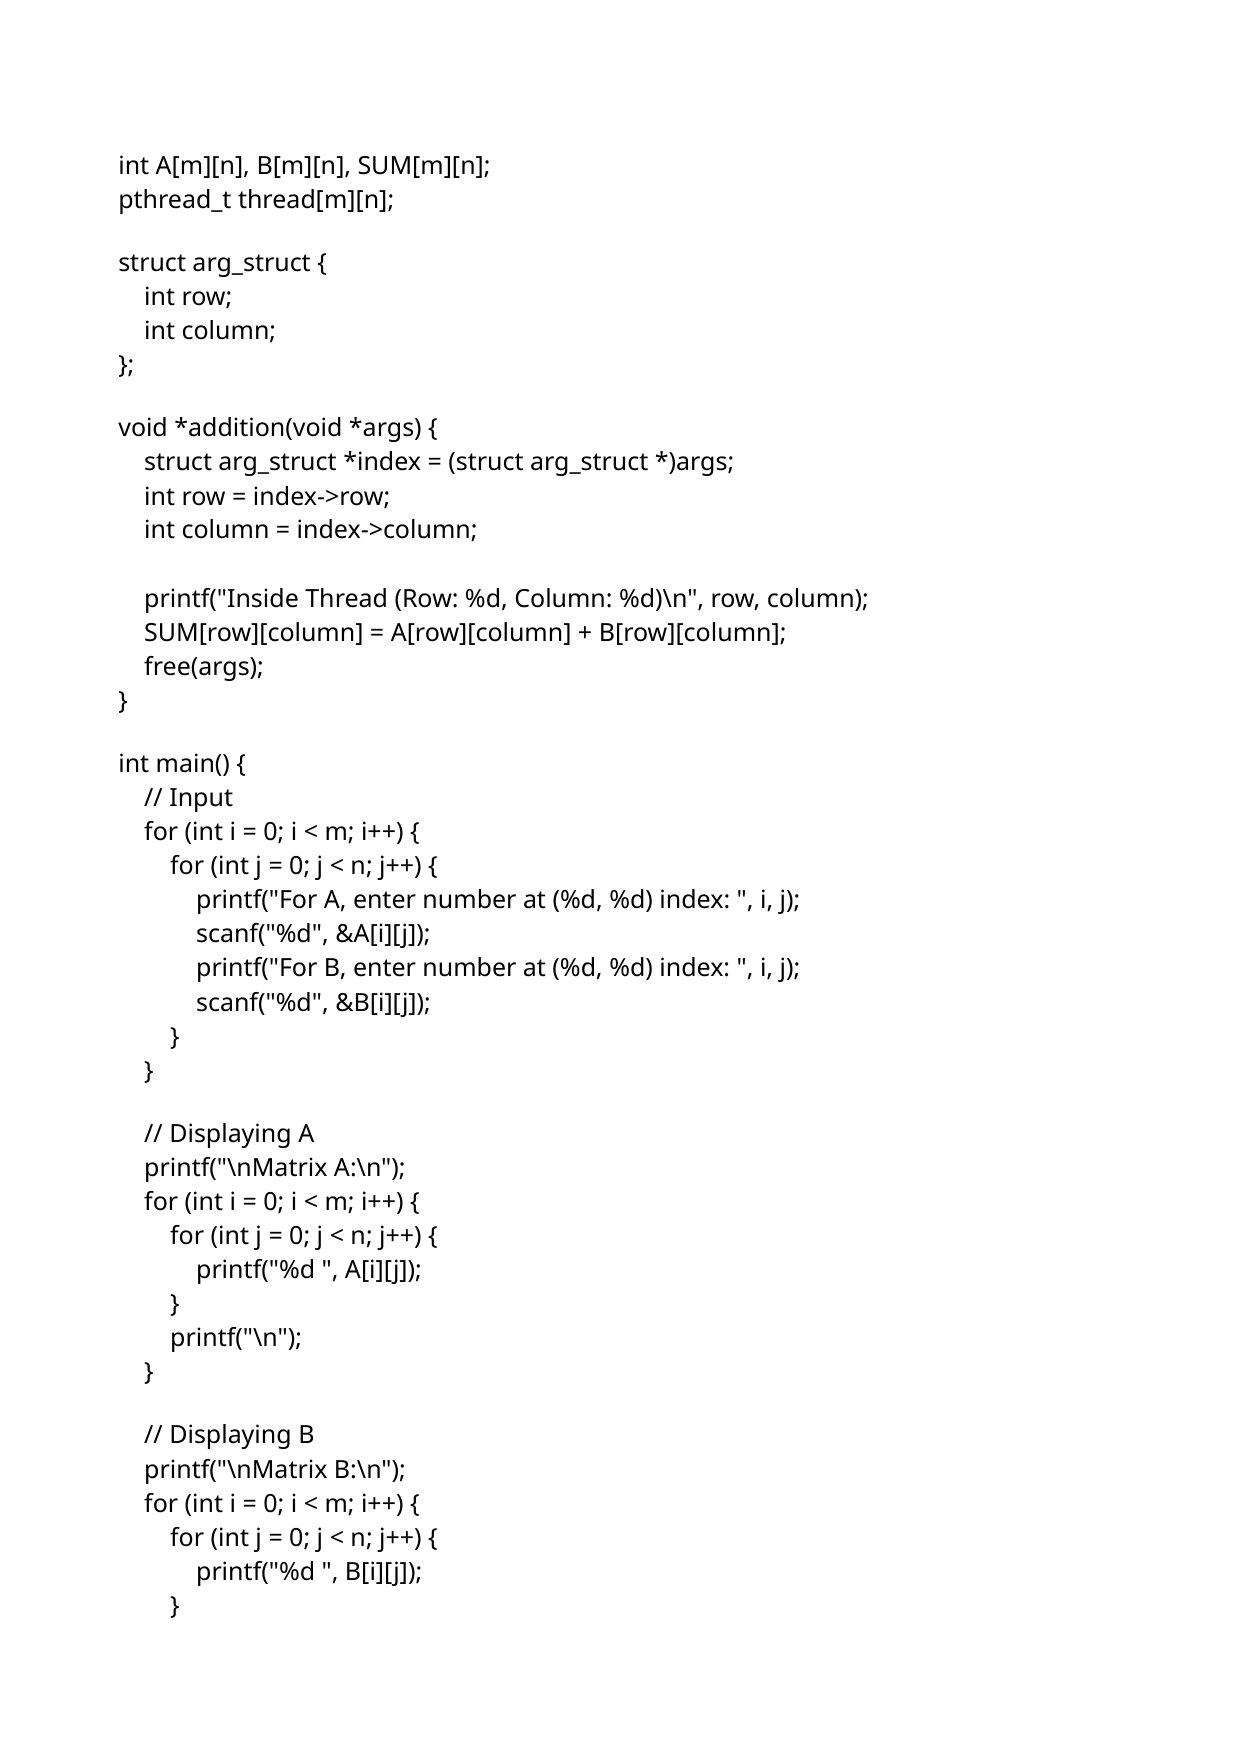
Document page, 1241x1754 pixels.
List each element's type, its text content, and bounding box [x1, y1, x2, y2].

text for (int i = 0; i < m; i++) { [118, 1184, 1122, 1218]
text } [118, 682, 1122, 717]
text }; [118, 347, 1122, 381]
text struct arg_struct *index = (struct arg_struct *)args; [118, 444, 1122, 478]
text struct arg_struct { [118, 244, 1122, 279]
text int main() { [118, 746, 1122, 780]
text printf("For B, enter number at (%d, %d) index: ", i, j); [118, 950, 1122, 984]
text printf("\nMatrix A:\n"); [118, 1149, 1122, 1184]
text int column; [118, 313, 1122, 347]
text scanf("%d", &A[i][j]); [118, 916, 1122, 950]
text // Displaying A [118, 1116, 1122, 1149]
text int row; [118, 279, 1122, 313]
text printf("For A, enter number at (%d, %d) index: ", i, j); [118, 882, 1122, 916]
text pthread_t thread[m][n]; [118, 181, 1122, 215]
text SUM[row][column] = A[row][column] + B[row][column]; [118, 614, 1122, 648]
text scanf("%d", &B[i][j]); [118, 984, 1122, 1018]
text } [118, 1052, 1122, 1086]
text free(args); [118, 648, 1122, 682]
text int column = index->column; [118, 512, 1122, 546]
text } [118, 1286, 1122, 1320]
text int row = index->row; [118, 478, 1122, 512]
text } [118, 1018, 1122, 1052]
text for (int i = 0; i < m; i++) { [118, 814, 1122, 848]
text } [118, 1587, 1122, 1622]
text } [118, 1354, 1122, 1388]
text printf("\nMatrix B:\n"); [118, 1451, 1122, 1485]
text printf("%d ", B[i][j]); [118, 1553, 1122, 1587]
text for (int j = 0; j < n; j++) { [118, 1519, 1122, 1553]
text void *addition(void *args) { [118, 410, 1122, 444]
text int A[m][n], B[m][n], SUM[m][n]; [118, 147, 1122, 181]
text for (int j = 0; j < n; j++) { [118, 848, 1122, 882]
text printf("Inside Thread (Row: %d, Column: %d)\n", row, column); [118, 580, 1122, 614]
text printf("\n"); [118, 1320, 1122, 1354]
text // Input [118, 780, 1122, 814]
text // Displaying B [118, 1417, 1122, 1451]
text for (int i = 0; i < m; i++) { [118, 1485, 1122, 1519]
text printf("%d ", A[i][j]); [118, 1252, 1122, 1286]
text for (int j = 0; j < n; j++) { [118, 1218, 1122, 1252]
